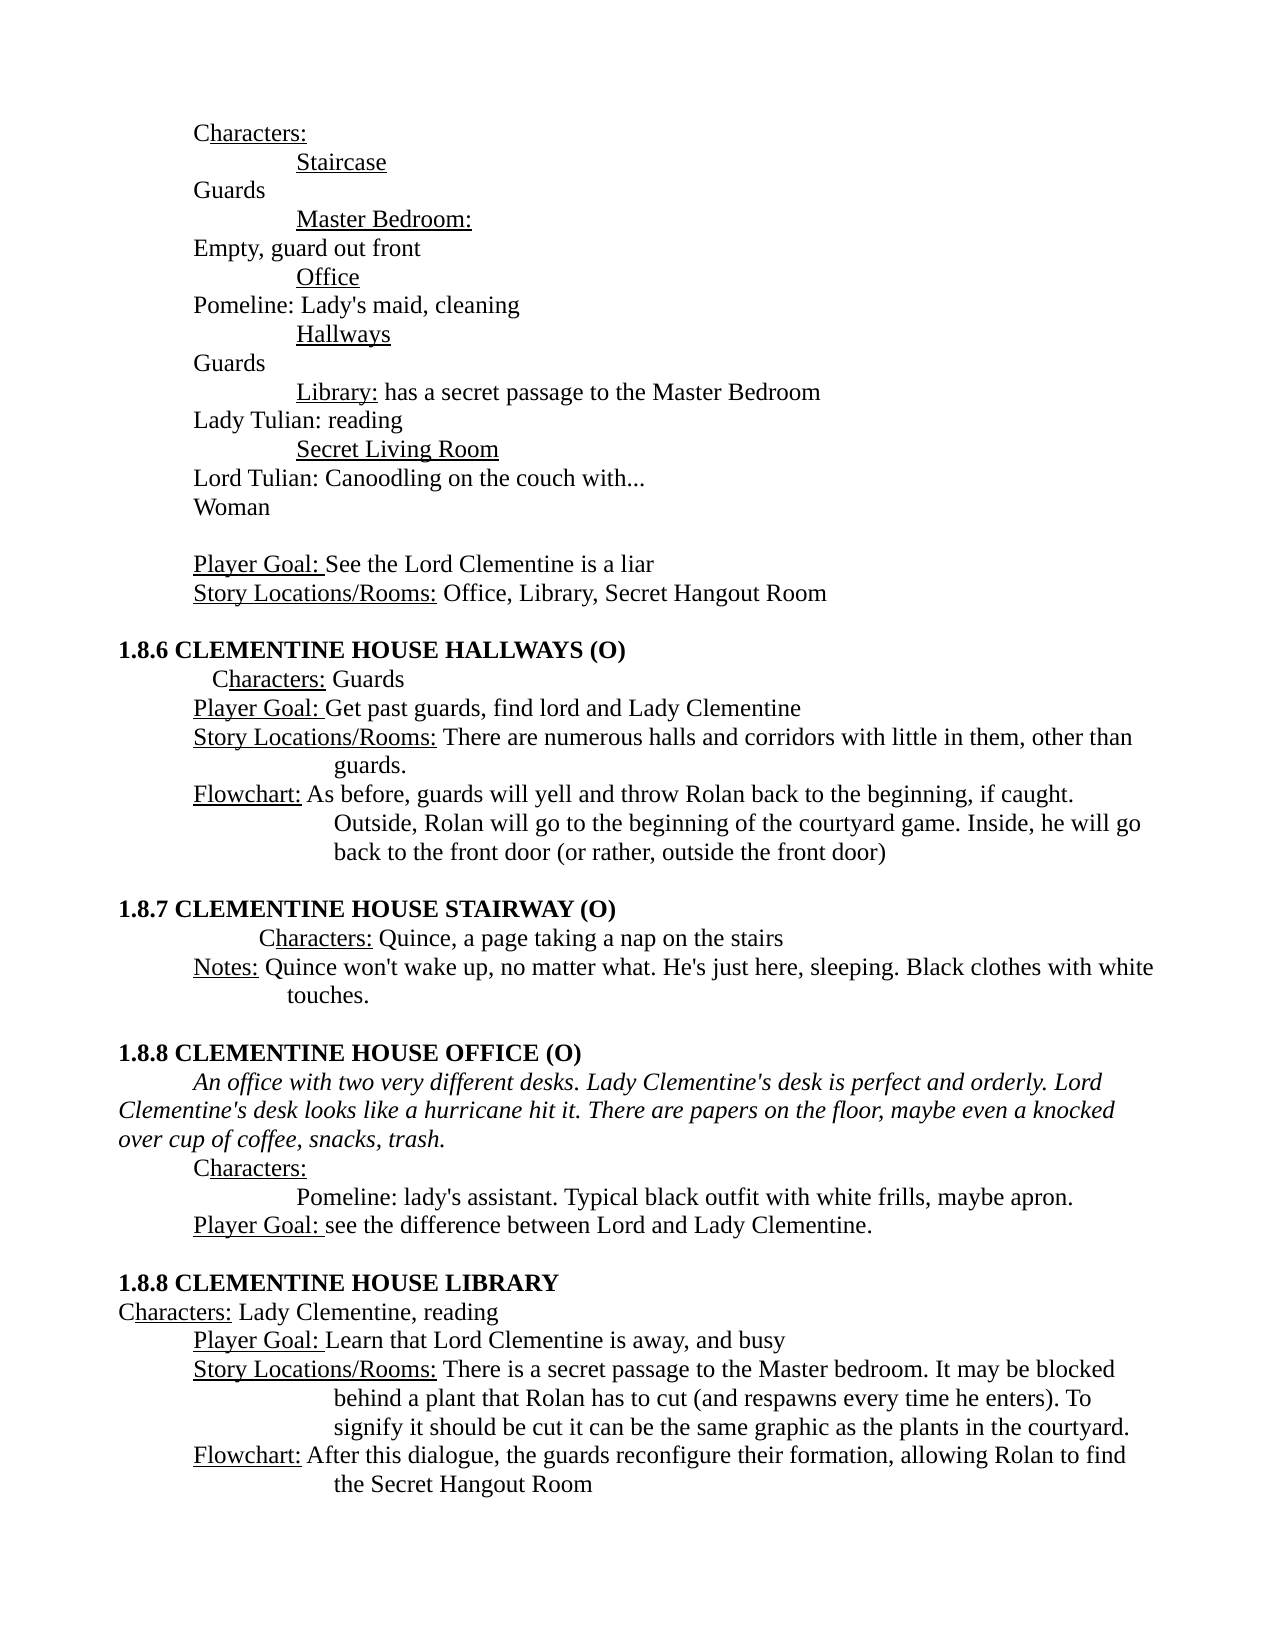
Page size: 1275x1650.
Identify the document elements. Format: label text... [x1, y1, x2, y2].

text Woman [193, 492, 1157, 521]
text Guards [193, 348, 1157, 377]
text Staircase [193, 147, 1157, 176]
text Player Goal: see the difference between Lord and Lady Clementine. [193, 1211, 1157, 1239]
text Player Goal: Get past guards, find lord and Lady Clementine [193, 693, 1157, 722]
text Characters: Guards [118, 664, 1157, 693]
text Guards [193, 176, 1157, 204]
text Player Goal: Learn that Lord Clementine is away, and busy [193, 1326, 1157, 1354]
text Hallways [193, 319, 1157, 348]
text Story Locations/Rooms: Office, Library, Secret Hangout Room [193, 578, 1157, 607]
text Flowchart: As before, guards will yell and throw Rolan back to the beginning, if caught. Outside, Rolan will go to the beginning of the courtyard game. Inside, he will go back to the front door (or rather, outside the front door) [193, 779, 1157, 866]
text Lady Tulian: reading [193, 406, 1157, 434]
text 1.8.6 CLEMENTINE HOUSE HALLWAYS (O) [118, 636, 1157, 664]
text Pomeline: Lady's maid, cleaning [193, 291, 1157, 319]
text Lord Tulian: Canoodling on the couch with... [193, 463, 1157, 492]
text Empty, guard out front [193, 233, 1157, 262]
text Library: has a secret passage to the Master Bedroom [193, 377, 1157, 406]
text An office with two very different desks. Lady Clementine's desk is perfect and orderly. Lord Clementine's desk looks like a hurricane hit it. There are papers on the floor, maybe even a knocked over cup of coffee, snacks, trash. [118, 1067, 1157, 1153]
text 1.8.8 CLEMENTINE HOUSE LIBRARY [118, 1268, 1157, 1297]
text Secret Living Room [193, 434, 1157, 463]
text Characters: [193, 1153, 1157, 1182]
text Master Bedroom: [193, 204, 1157, 233]
text 1.8.8 CLEMENTINE HOUSE OFFICE (O) [118, 1038, 1157, 1067]
text Characters: Quince, a page taking a nap on the stairs [118, 923, 1157, 952]
text Characters: [193, 118, 1157, 147]
text Pomeline: lady's assistant. Typical black outfit with white frills, maybe apron. [193, 1182, 1157, 1211]
text Flowchart: After this dialogue, the guards reconfigure their formation, allowing Rolan to find the Secret Hangout Room [193, 1441, 1157, 1498]
text Player Goal: See the Lord Clementine is a liar [193, 549, 1157, 578]
text Story Locations/Rooms: There are numerous halls and corridors with little in them, other than guards. [193, 722, 1157, 779]
text Story Locations/Rooms: There is a secret passage to the Master bedroom. It may be blocked behind a plant that Rolan has to cut (and respawns every time he enters). To signify it should be cut it can be the same graphic as the plants in the courtyard. [193, 1354, 1157, 1441]
text Notes: Quince won't wake up, no matter what. He's just here, sleeping. Black clothes with white touches. [193, 952, 1157, 1009]
text Characters: Lady Clementine, reading [118, 1297, 1157, 1326]
text Office [193, 262, 1157, 291]
text 1.8.7 CLEMENTINE HOUSE STAIRWAY (O) [118, 894, 1157, 923]
